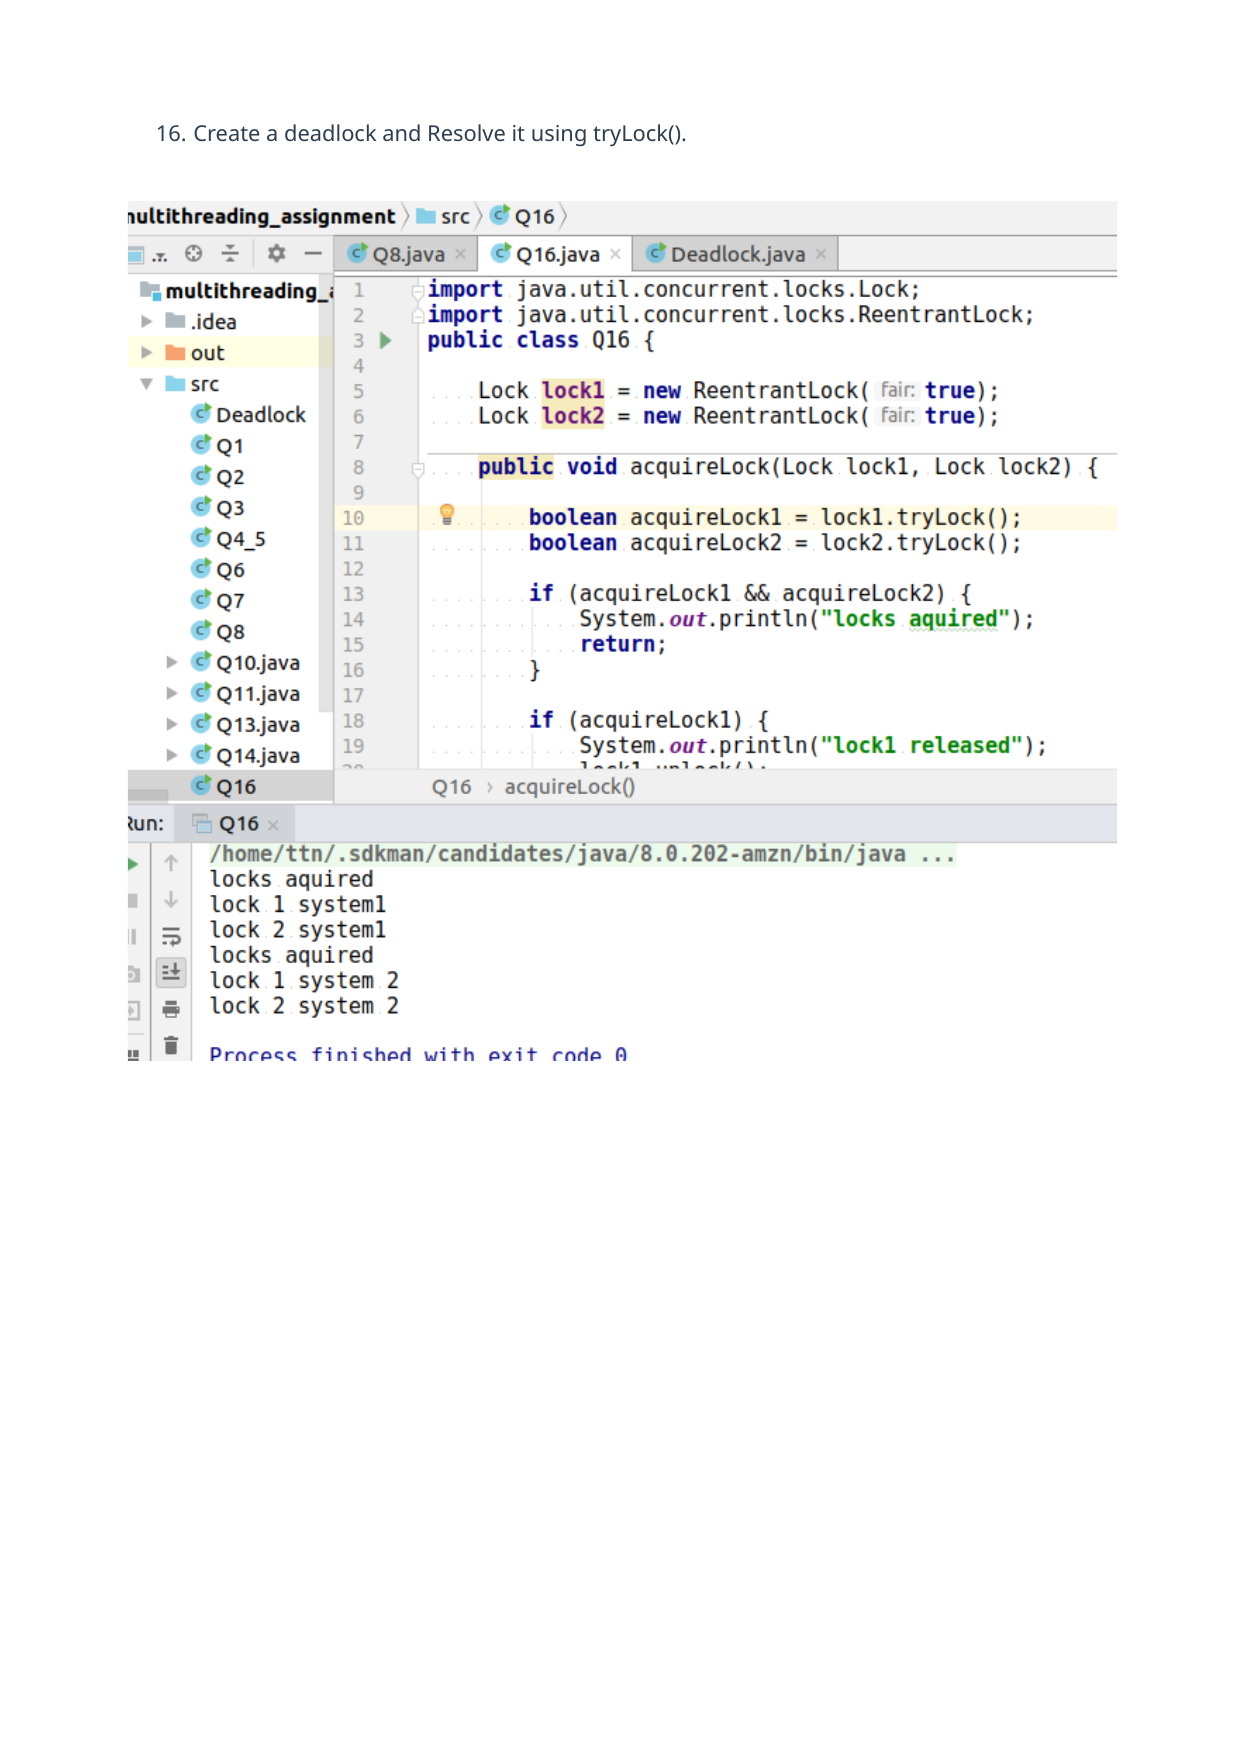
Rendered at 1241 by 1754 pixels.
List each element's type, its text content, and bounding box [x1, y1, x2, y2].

picture [127, 201, 1118, 1061]
list Create a deadlock and Resolve it using tryLock(). [156, 118, 1122, 148]
